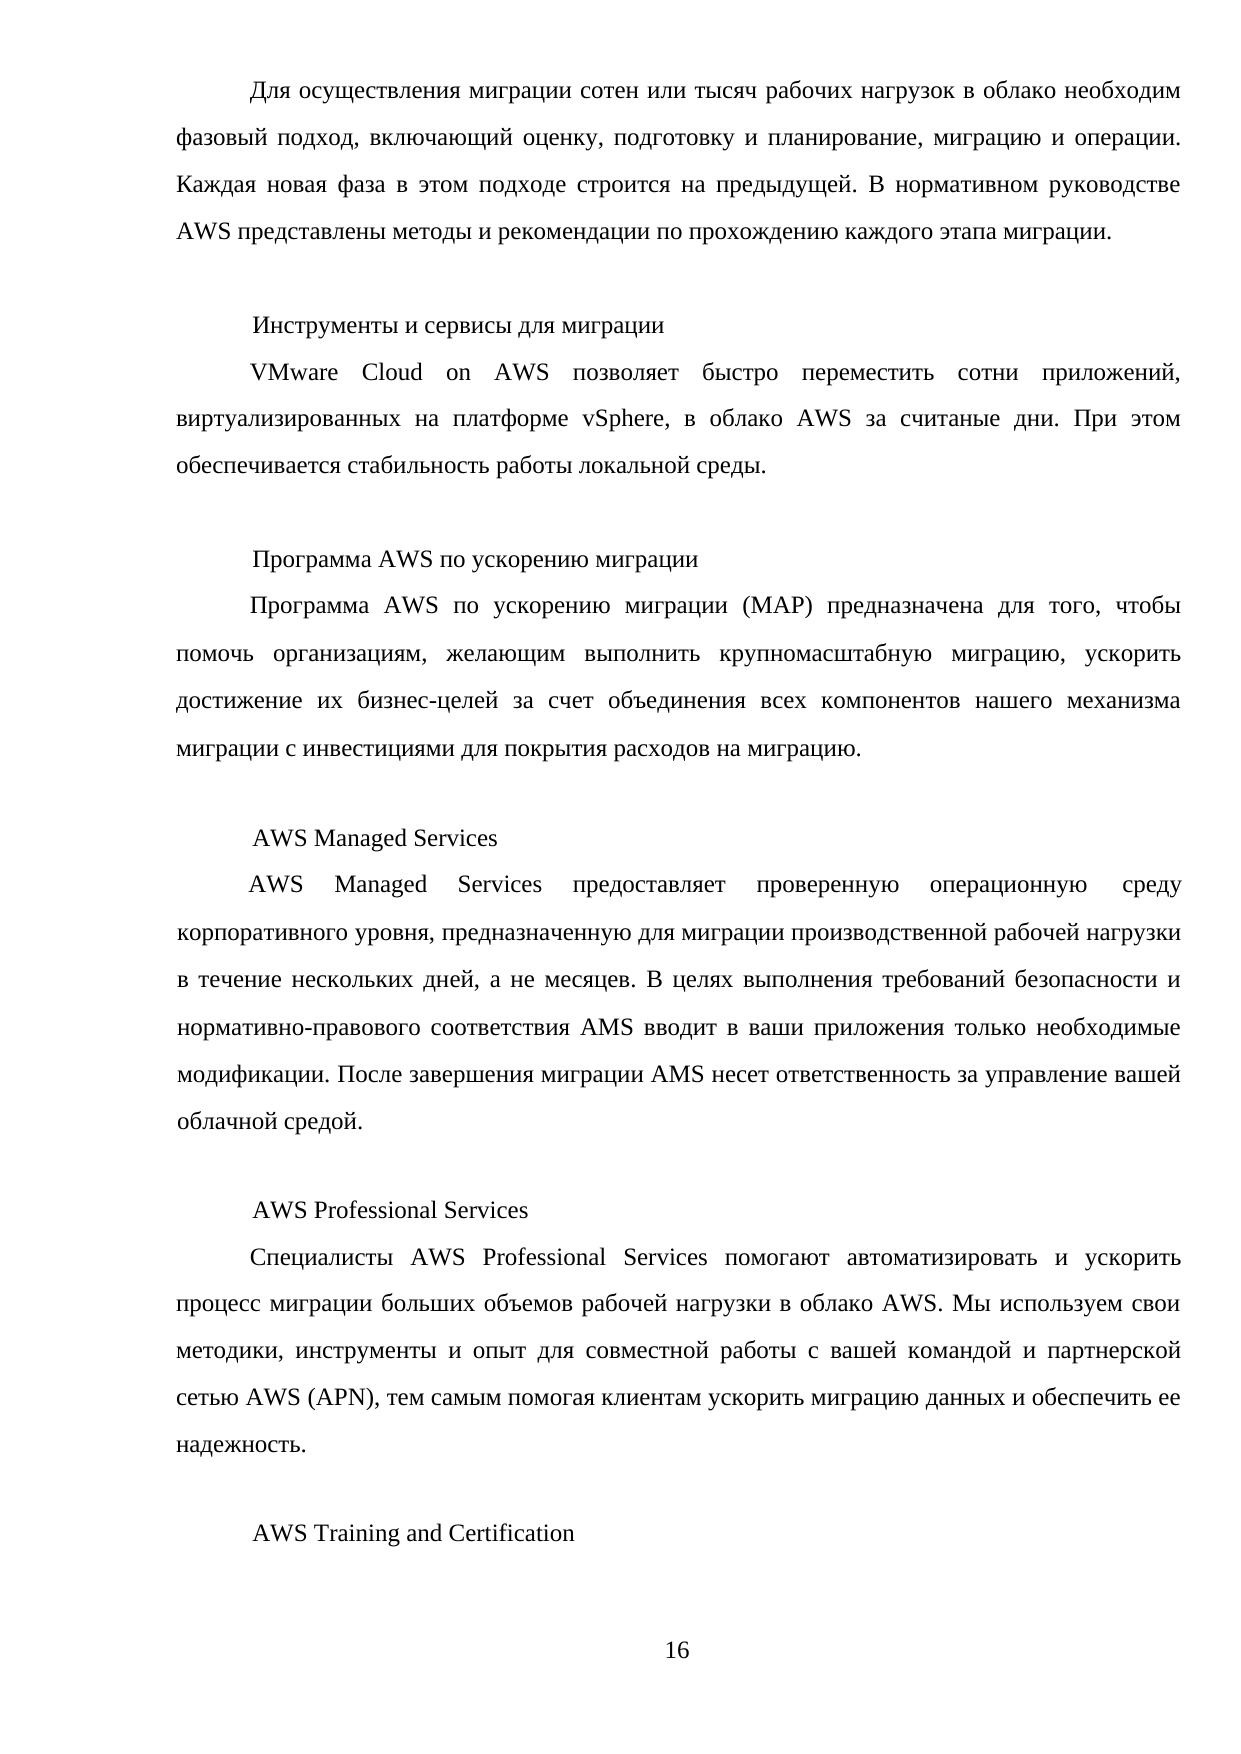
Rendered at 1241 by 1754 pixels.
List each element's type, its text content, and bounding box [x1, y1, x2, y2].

text Специалисты AWS Professional Services помогают автоматизировать и ускорить процесс миграции больших объемов рабочей нагрузки в облако AWS. Мы используем свои методики, инструменты и опыт для совместной работы с вашей командой и партнерской сетью AWS (APN), тем самым помогая клиентам ускорить миграцию данных и обеспечить ее надежность. [176, 1242, 1182, 1457]
text Программа AWS по ускорению миграции (MAP) предназначена для того, чтобы помочь организациям, желающим выполнить крупномасштабную миграцию, ускорить достижение их бизнес-целей за счет объединения всех компонентов нашего механизма миграции с инвестициями для покрытия расходов на миграцию. [176, 591, 1182, 762]
text AWS Professional Services [252, 1196, 1182, 1224]
text Программа AWS по ускорению миграции [252, 544, 1182, 573]
text VMware Cloud on AWS позволяет быстро переместить сотни приложений, виртуализированных на платформе vSphere, в облако AWS за считаные дни. При этом обеспечивается стабильность работы локальной среды. [176, 357, 1182, 479]
text Для осуществления миграции сотен или тысяч рабочих нагрузок в облако необходим фазовый подход, включающий оценку, подготовку и планирование, миграцию и операции. Каждая новая фаза в этом подходе строится на предыдущей. В нормативном руководстве AWS представлены методы и рекомендации по прохождению каждого этапа миграции. [176, 75, 1182, 245]
text AWS Managed Services предоставляет проверенную операционную среду [177, 869, 1182, 898]
text корпоративного уровня, предназначенную для миграции производственной рабочей нагрузки в течение нескольких дней, а не месяцев. В целях выполнения требований безопасности и нормативно-правового соответствия AMS вводит в ваши приложения только необходимые модификации. После завершения миграции AMS несет ответственность за управление вашей облачной средой. [177, 917, 1182, 1134]
text AWS Training and Certification [252, 1518, 1182, 1547]
text Инструменты и сервисы для миграции [252, 311, 1182, 339]
text AWS Managed Services [252, 823, 1182, 852]
